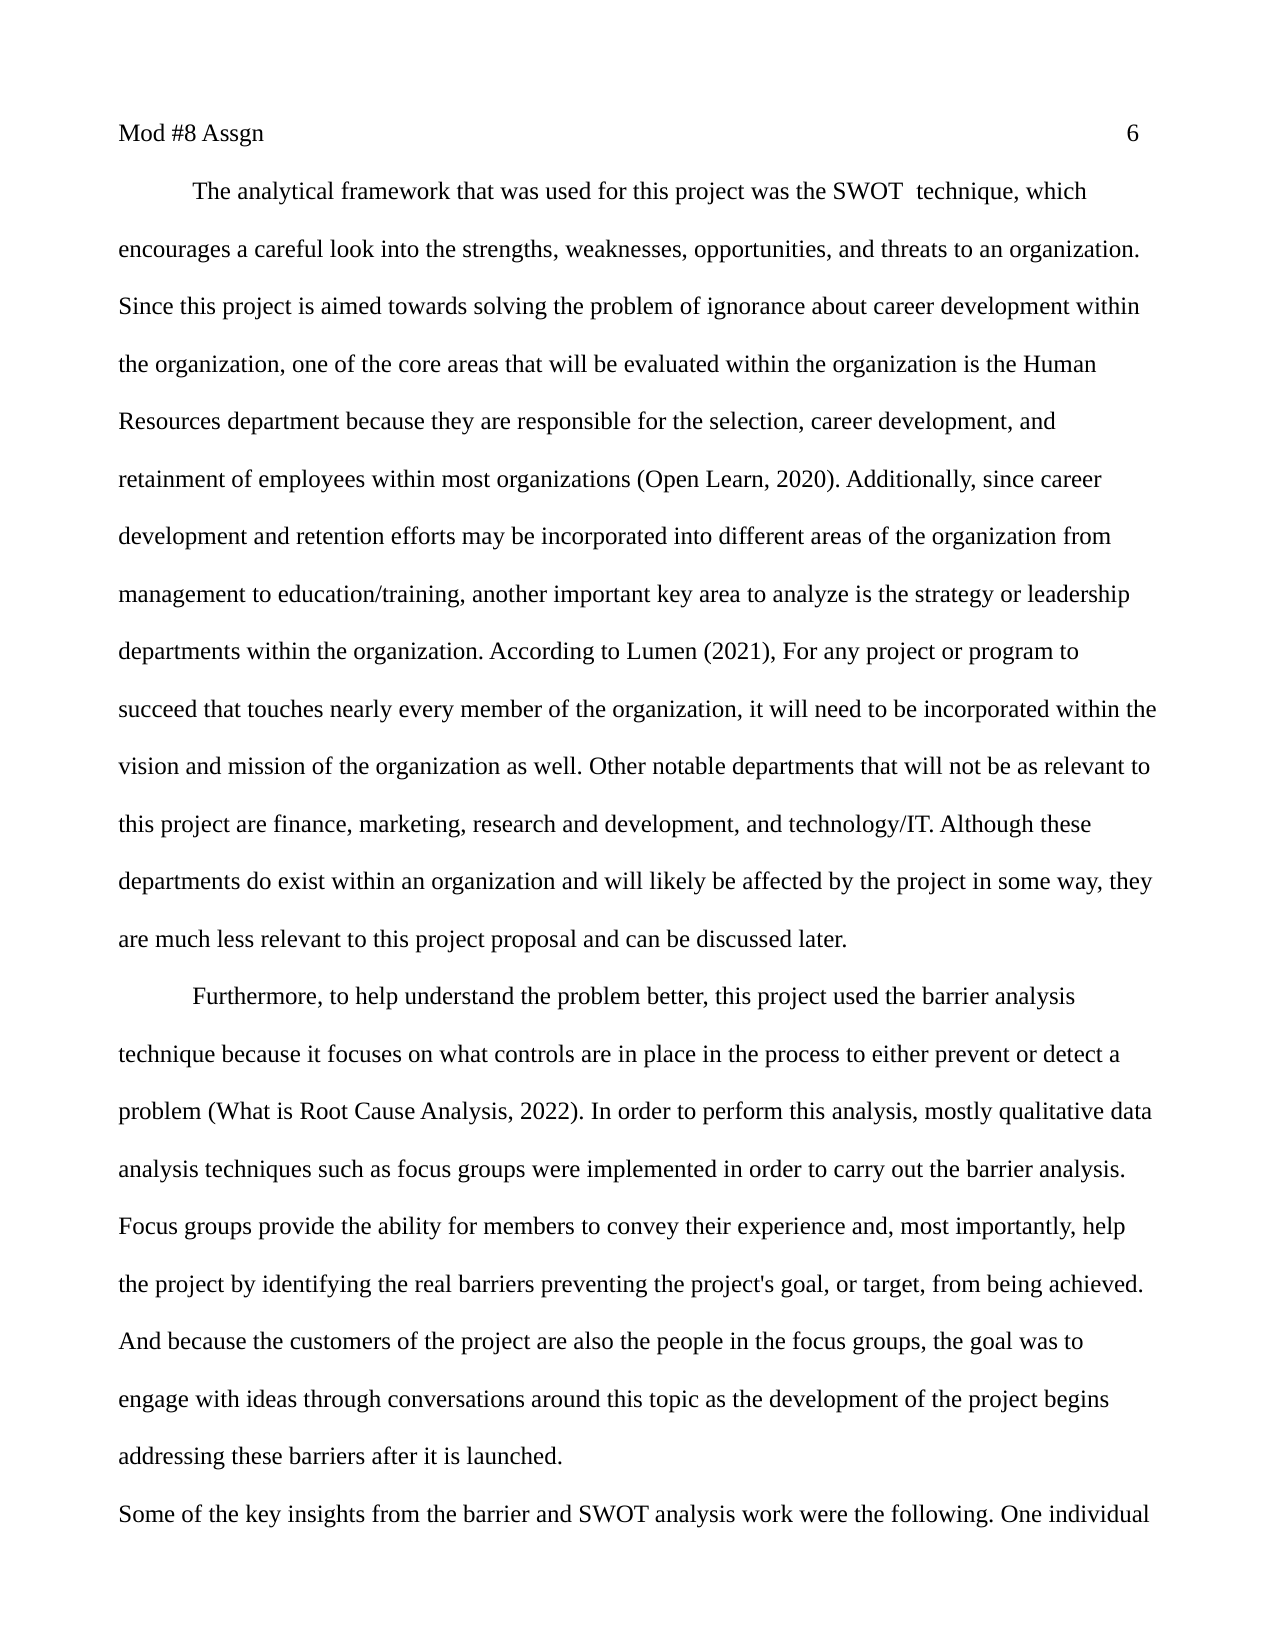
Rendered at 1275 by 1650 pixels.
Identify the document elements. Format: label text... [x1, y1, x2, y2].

text Furthermore, to help understand the problem better, this project used the barrier analysis technique because it focuses on what controls are in place in the process to either prevent or detect a problem (What is Root Cause Analysis, 2022). In order to perform this analysis, mostly qualitative data analysis techniques such as focus groups were implemented in order to carry out the barrier analysis. Focus groups provide the ability for members to convey their experience and, most importantly, help the project by identifying the real barriers preventing the project's goal, or target, from being achieved. And because the customers of the project are also the people in the focus groups, the goal was to engage with ideas through conversations around this topic as the development of the project begins addressing these barriers after it is launched. [118, 981, 1157, 1470]
text The analytical framework that was used for this project was the SWOT technique, which encourages a careful look into the strengths, weaknesses, opportunities, and threats to an organization. Since this project is aimed towards solving the problem of ignorance about career development within the organization, one of the core areas that will be evaluated within the organization is the Human Resources department because they are responsible for the selection, career development, and retainment of employees within most organizations (Open Learn, 2020). Additionally, since career development and retention efforts may be incorporated into different areas of the organization from management to education/training, another important key area to analyze is the strategy or leadership departments within the organization. According to Lumen (2021), For any project or program to succeed that touches nearly every member of the organization, it will need to be incorporated within the vision and mission of the organization as well. Other notable departments that will not be as relevant to this project are finance, marketing, research and development, and technology/IT. Although these departments do exist within an organization and will likely be affected by the project in some way, they are much less relevant to this project proposal and can be discussed later. [118, 176, 1157, 953]
text Some of the key insights from the barrier and SWOT analysis work were the following. One individual [118, 1499, 1157, 1528]
